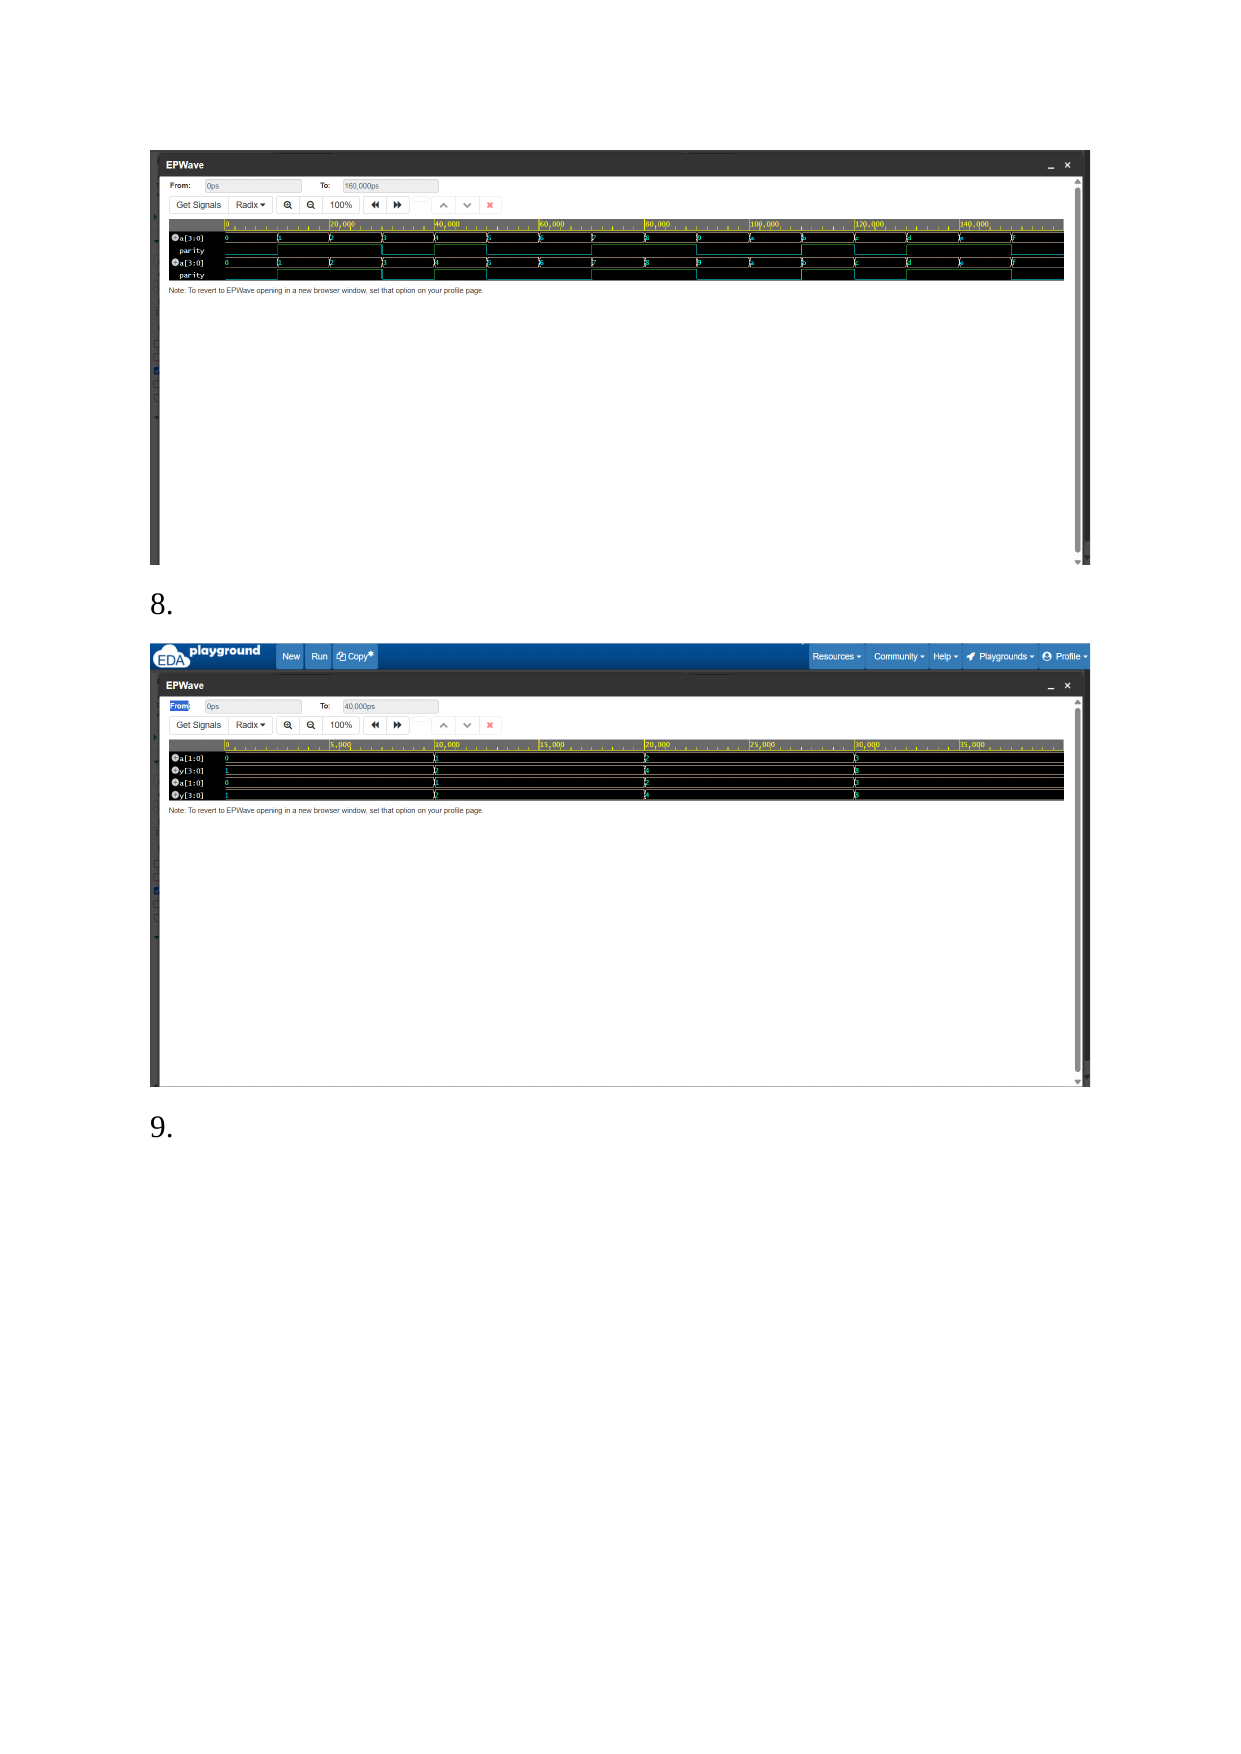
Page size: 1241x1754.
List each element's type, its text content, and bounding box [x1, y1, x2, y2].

text 9. [150, 1108, 1090, 1144]
text 8. [150, 586, 1090, 622]
